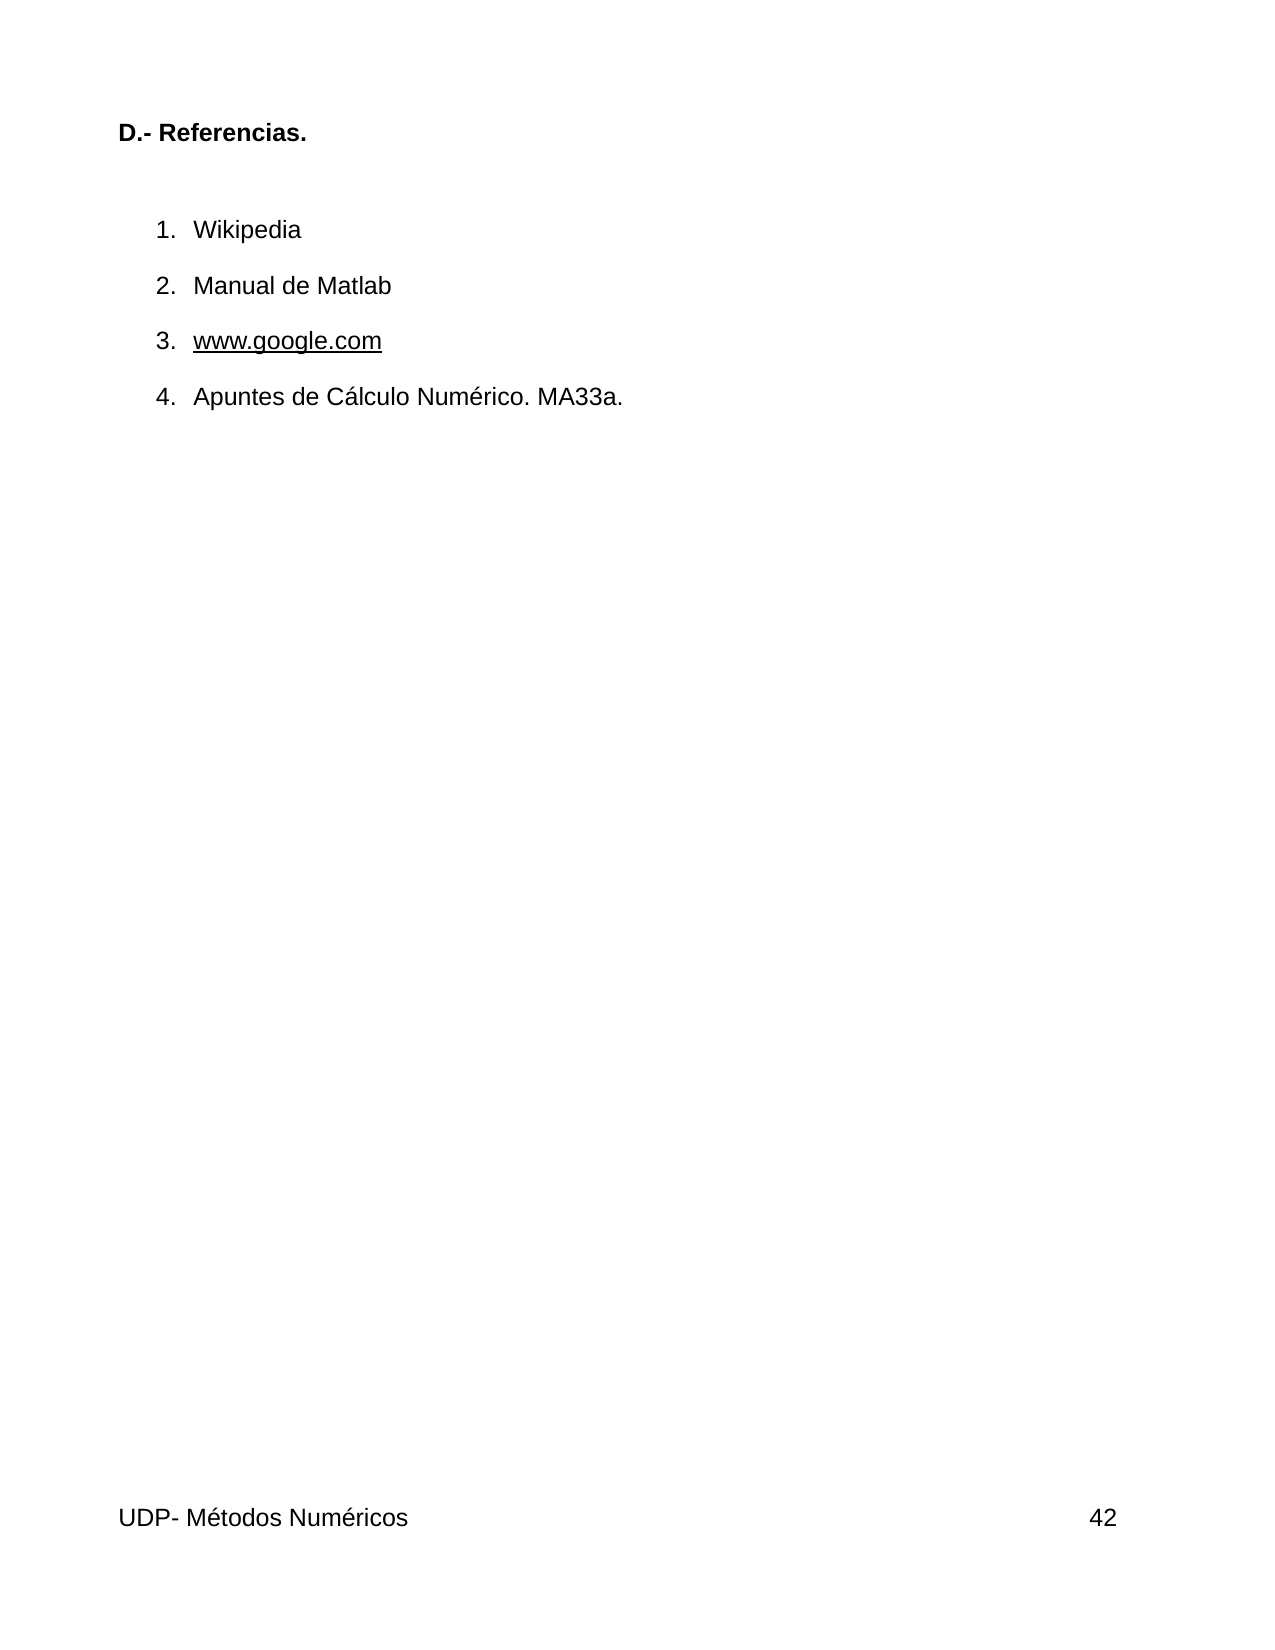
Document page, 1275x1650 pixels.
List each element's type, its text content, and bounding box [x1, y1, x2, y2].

subtitle D.- Referencias. [118, 118, 1157, 147]
list Manual de Matlab [156, 271, 1157, 299]
list www.google.com [156, 326, 1157, 355]
list Apuntes de Cálculo Numérico. MA33a. [156, 382, 1157, 411]
list Wikipedia [156, 215, 1157, 244]
